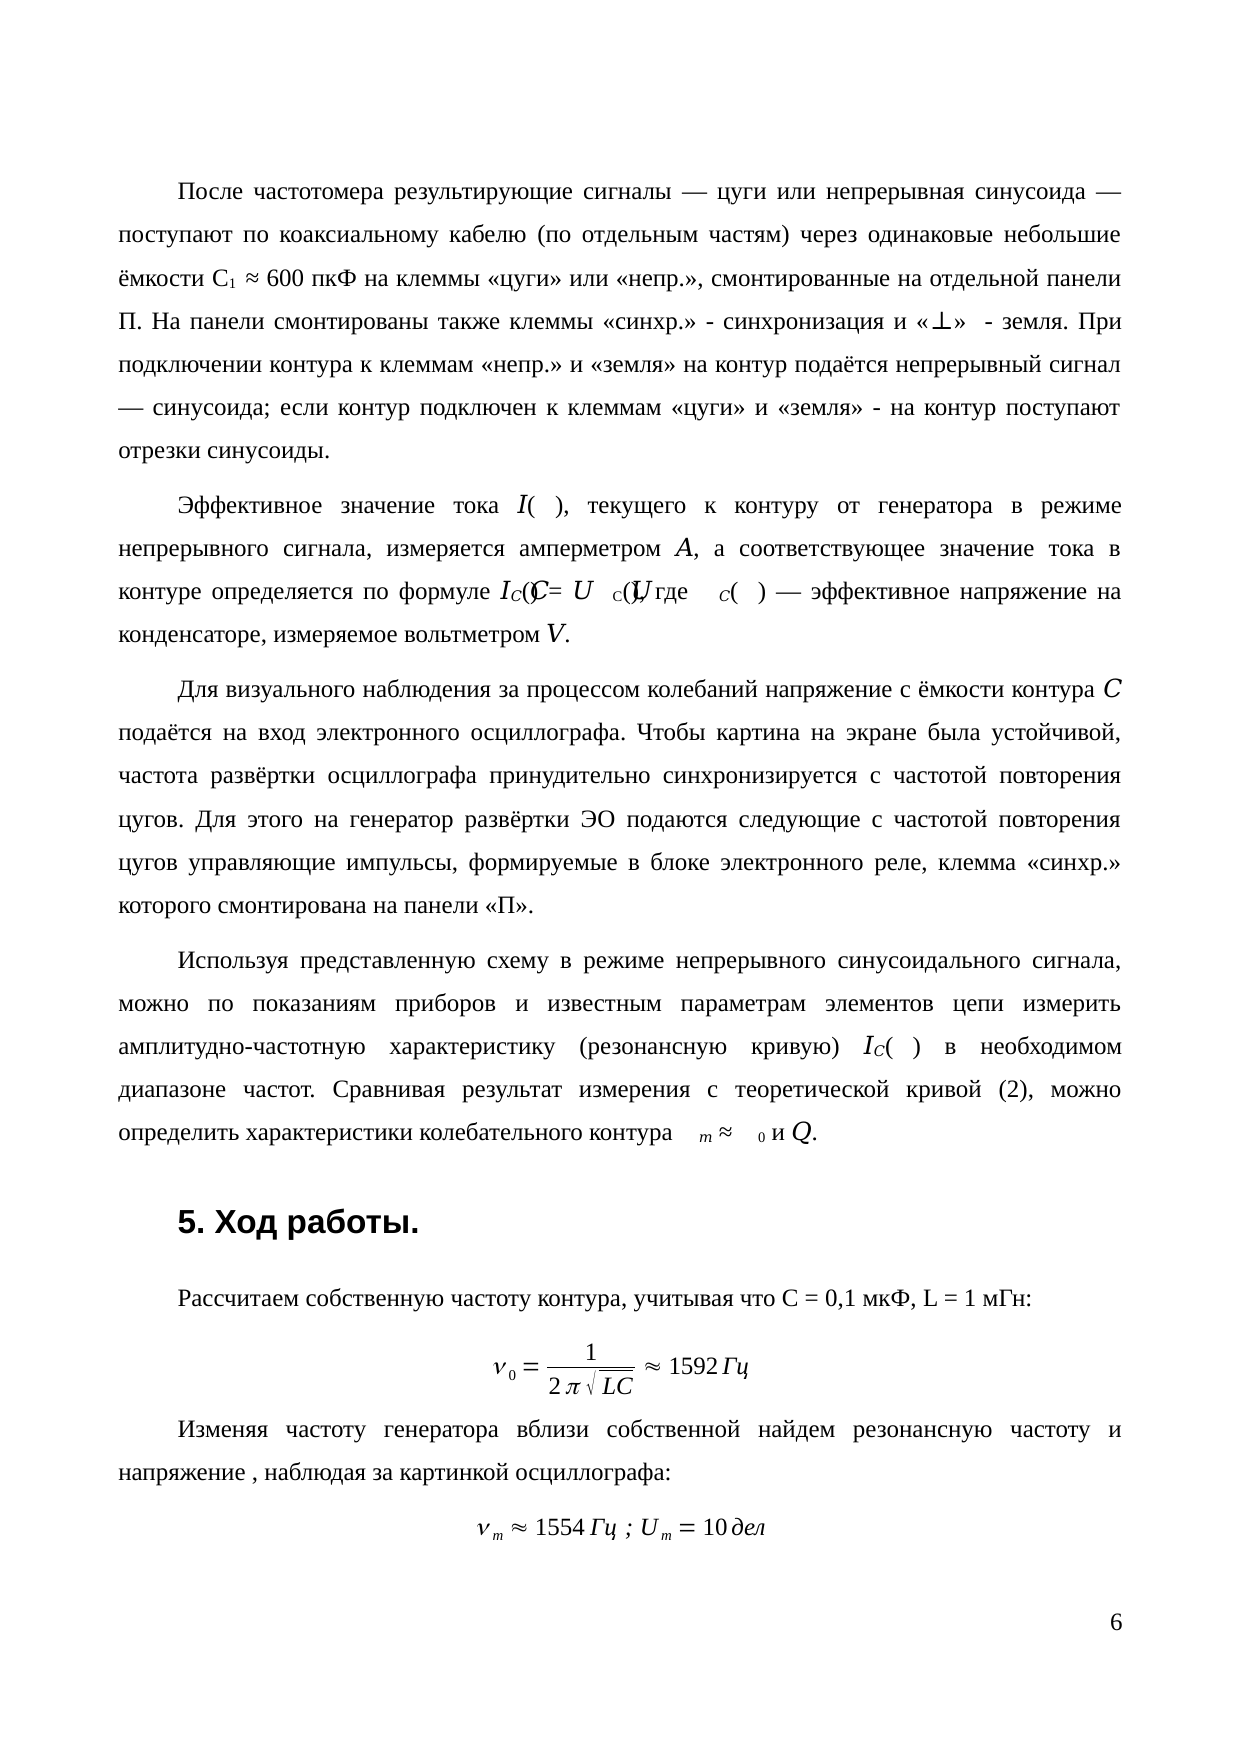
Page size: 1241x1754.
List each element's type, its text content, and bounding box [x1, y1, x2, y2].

text Используя представленную схему в режиме непрерывного синусоидального сигнала, можно по показаниям приборов и известным параметрам элементов цепи измерить амплитудно-частотную характеристику (резонансную кривую) 𝐼𝐶(𝜔) в необходимом диапазоне частот. Сравнивая результат измерения с теоретической кривой (2), можно определить характеристики колебательного контура 𝜔𝑚 ≈ 𝜔0 и 𝑄. [118, 945, 1122, 1146]
text Изменяя частоту генератора вблизи собственной найдем резонансную частоту и напряжение , наблюдая за картинкой осциллографа: [118, 1414, 1122, 1486]
text После частотомера результирующие сигналы — цуги или непрерывная синусоида — поступают по коаксиальному кабелю (по отдельным частям) через одинаковые небольшие ёмкости C1 ≈ 600 пкФ на клеммы «цуги» или «непр.», смонтированные на отдельной панели П. На панели смонтированы также клеммы «синхр.» - синхронизация и «⊥» - земля. При подключении контура к клеммам «непр.» и «земля» на контур подаётся непрерывный сигнал — синусоида; если контур подключен к клеммам «цуги» и «земля» - на контур поступают отрезки синусоиды. [118, 176, 1122, 464]
text Для визуального наблюдения за процессом колебаний напряжение с ёмкости контура 𝐶 подаётся на вход электронного осциллографа. Чтобы картина на экране была устойчивой, частота развёртки осциллографа принудительно синхронизируется с частотой повторения цугов. Для этого на генератор развёртки ЭО подаются следующие с частотой повторения цугов управляющие импульсы, формируемые в блоке электронного реле, клемма «синхр.» которого смонтирована на панели «П». [118, 674, 1122, 919]
text Рассчитаем собственную частоту контура, учитывая что С = 0,1 мкФ, L = 1 мГн: [118, 1283, 1122, 1312]
subtitle Ход работы. [118, 1202, 1122, 1240]
text Эффективное значение тока 𝐼(𝜔), текущего к контуру от генератора в режиме непрерывного сигнала, измеряется амперметром 𝐴, а соответствующее значение тока в контуре определяется по формуле 𝐼𝐶(𝜔) = 𝜔𝐶𝑈С(𝜔), где 𝑈𝐶(𝜔) — эффективное напряжение на конденсаторе, измеряемое вольтметром 𝑉. [118, 490, 1122, 648]
